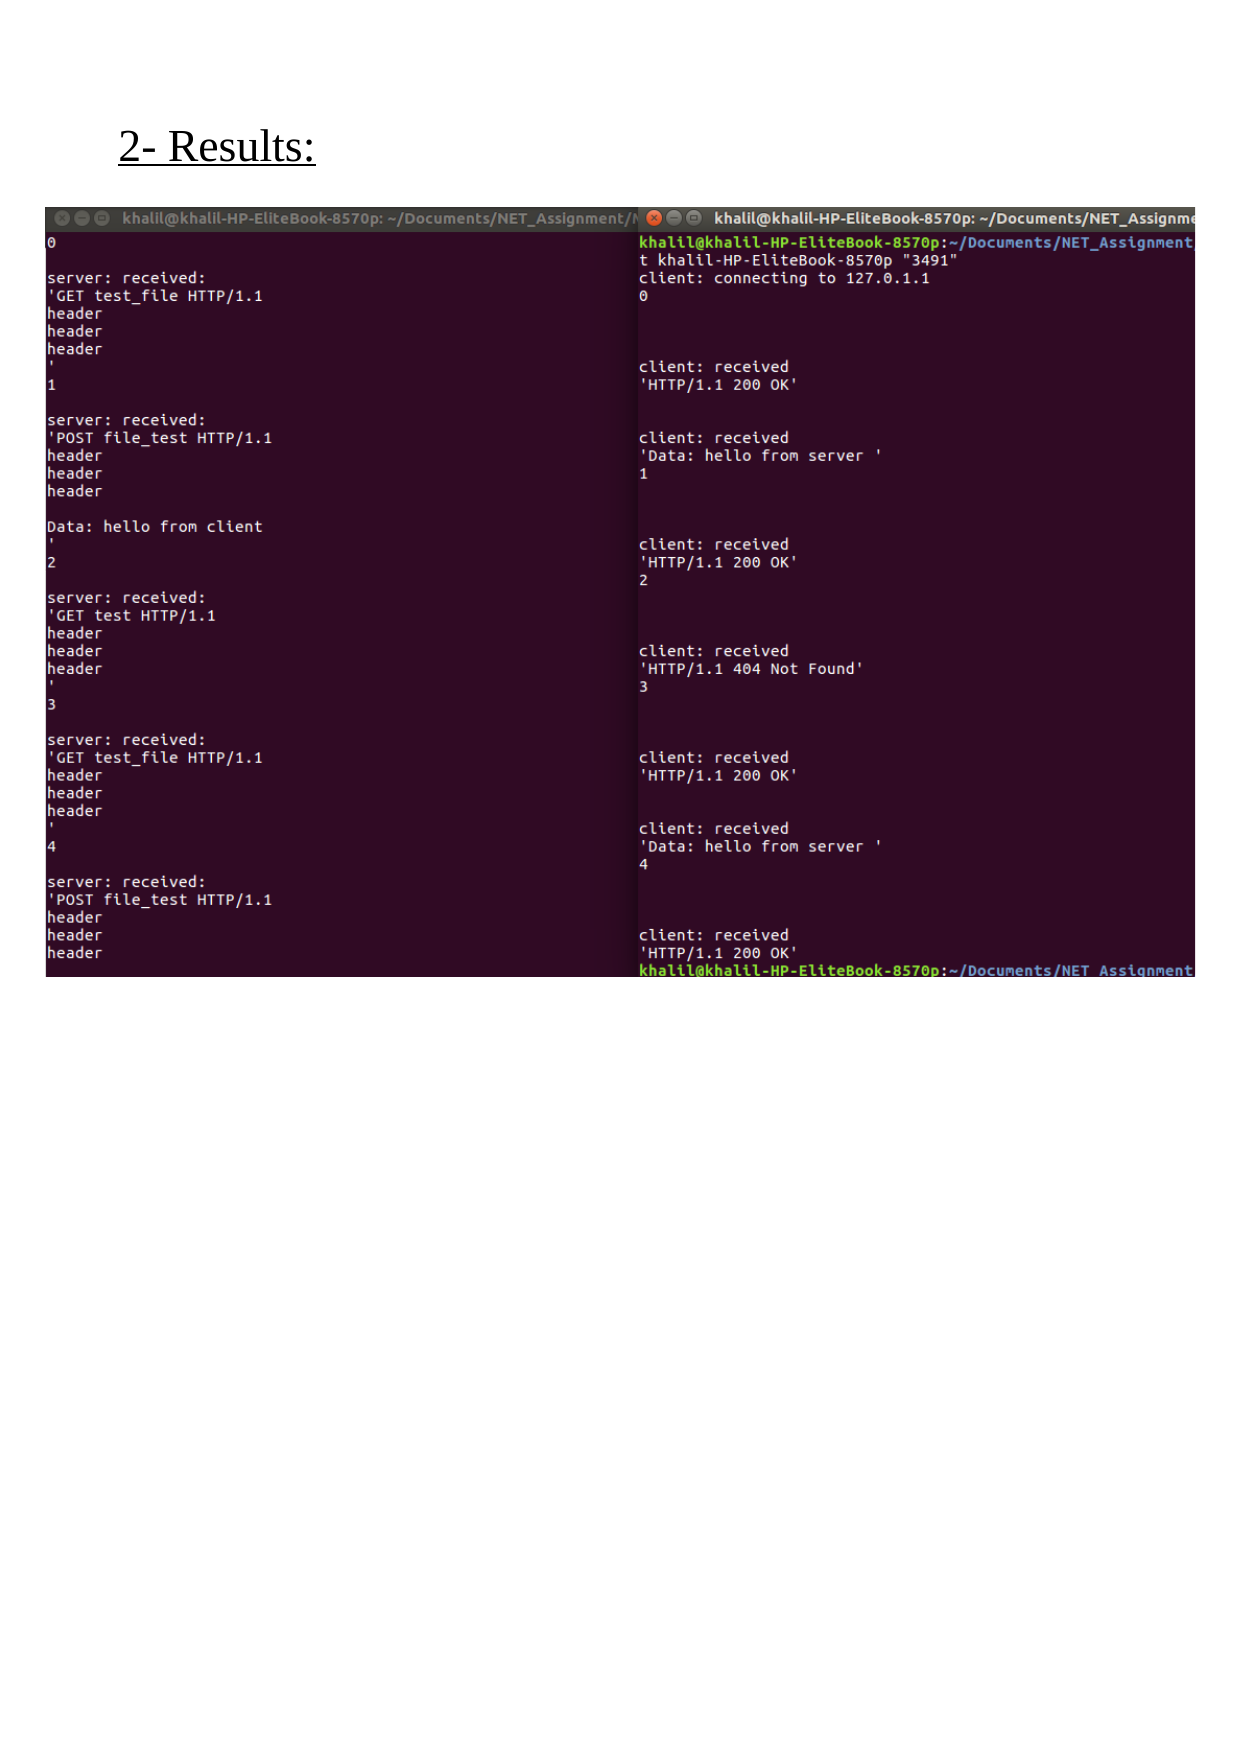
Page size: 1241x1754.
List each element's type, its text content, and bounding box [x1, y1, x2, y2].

text 2- Results: [118, 118, 1122, 171]
picture [45, 207, 1196, 977]
